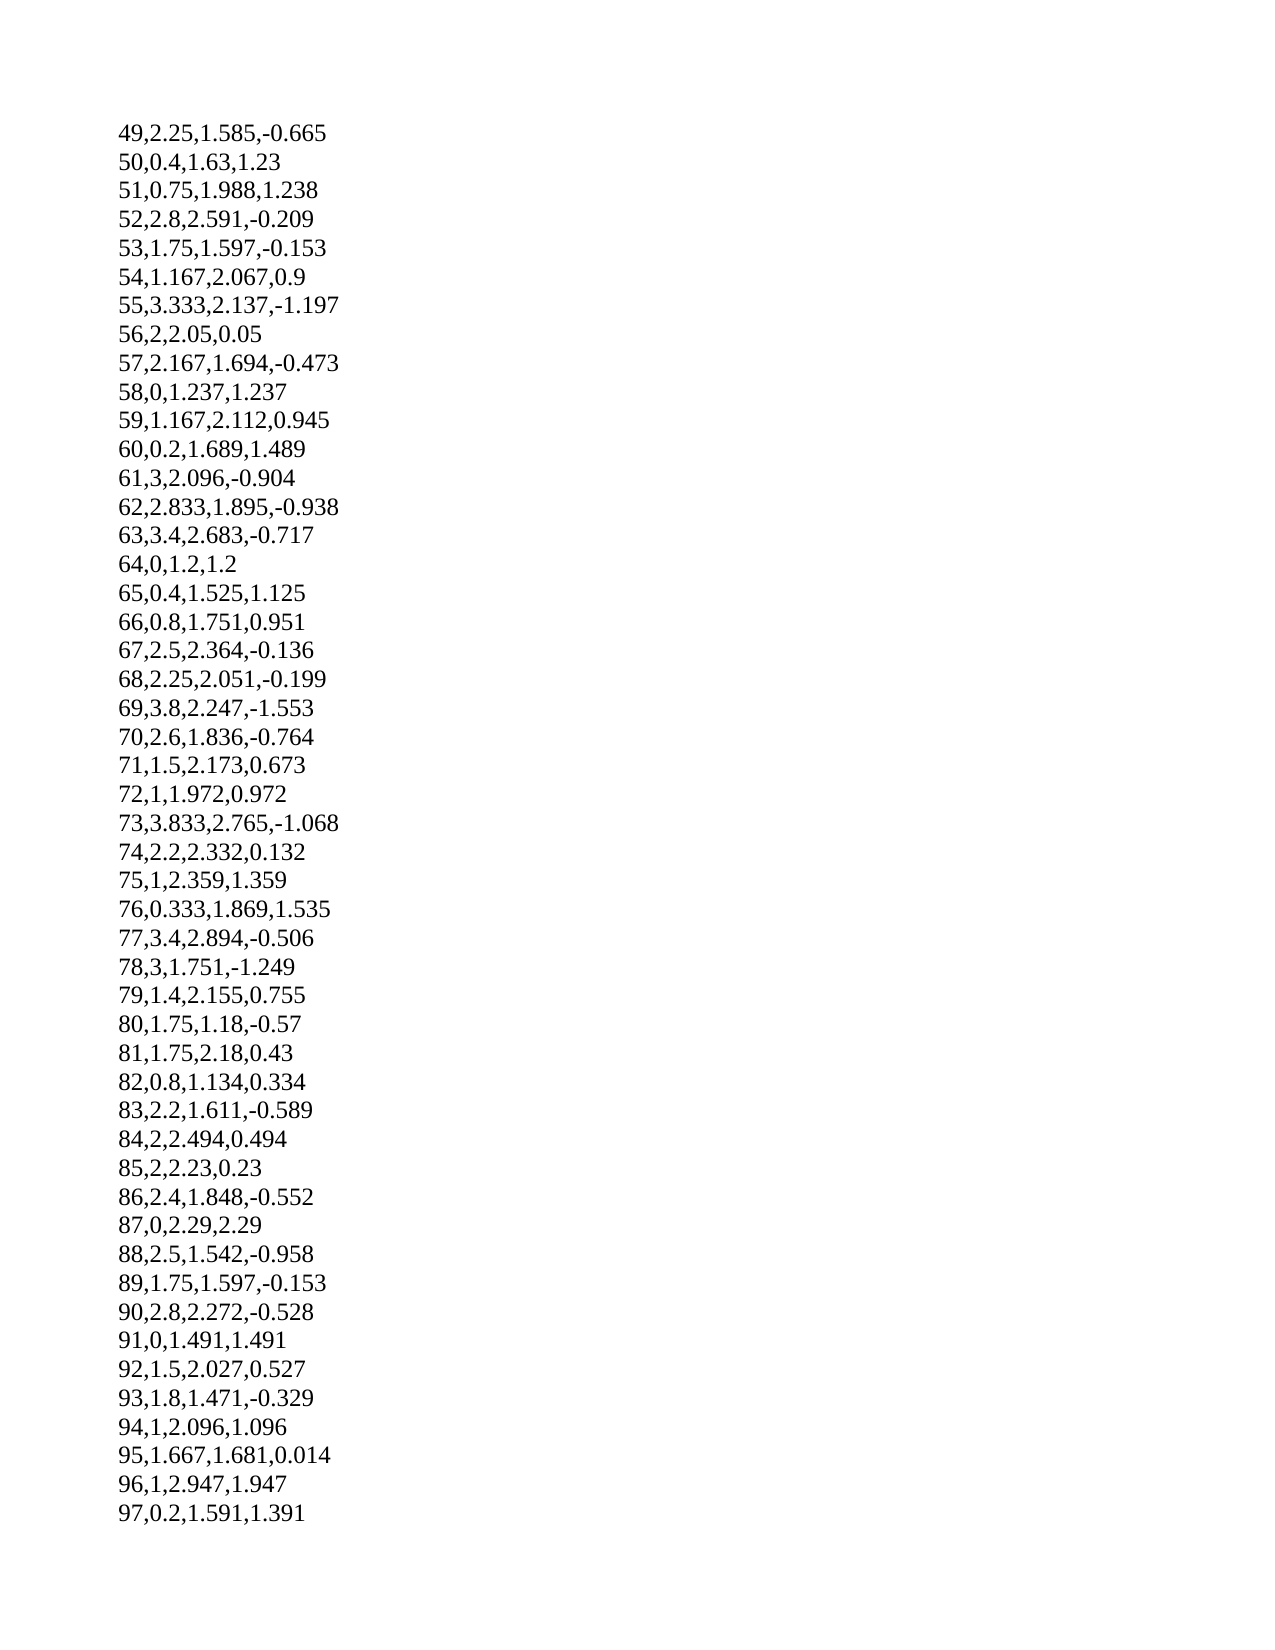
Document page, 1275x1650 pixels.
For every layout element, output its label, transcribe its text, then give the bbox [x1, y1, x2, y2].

text 65,0.4,1.525,1.125 [118, 578, 1157, 607]
text 50,0.4,1.63,1.23 [118, 147, 1157, 176]
text 62,2.833,1.895,-0.938 [118, 492, 1157, 521]
text 54,1.167,2.067,0.9 [118, 262, 1157, 291]
text 77,3.4,2.894,-0.506 [118, 923, 1157, 952]
text 64,0,1.2,1.2 [118, 549, 1157, 578]
text 91,0,1.491,1.491 [118, 1326, 1157, 1354]
text 74,2.2,2.332,0.132 [118, 837, 1157, 866]
text 80,1.75,1.18,-0.57 [118, 1009, 1157, 1038]
text 86,2.4,1.848,-0.552 [118, 1182, 1157, 1211]
text 82,0.8,1.134,0.334 [118, 1067, 1157, 1096]
text 78,3,1.751,-1.249 [118, 952, 1157, 981]
text 83,2.2,1.611,-0.589 [118, 1096, 1157, 1124]
text 85,2,2.23,0.23 [118, 1153, 1157, 1182]
text 51,0.75,1.988,1.238 [118, 176, 1157, 204]
text 76,0.333,1.869,1.535 [118, 894, 1157, 923]
text 70,2.6,1.836,-0.764 [118, 722, 1157, 751]
text 49,2.25,1.585,-0.665 [118, 118, 1157, 147]
text 56,2,2.05,0.05 [118, 319, 1157, 348]
text 59,1.167,2.112,0.945 [118, 406, 1157, 434]
text 90,2.8,2.272,-0.528 [118, 1297, 1157, 1326]
text 55,3.333,2.137,-1.197 [118, 291, 1157, 319]
text 53,1.75,1.597,-0.153 [118, 233, 1157, 262]
text 52,2.8,2.591,-0.209 [118, 204, 1157, 233]
text 94,1,2.096,1.096 [118, 1412, 1157, 1441]
text 97,0.2,1.591,1.391 [118, 1498, 1157, 1527]
text 67,2.5,2.364,-0.136 [118, 636, 1157, 664]
text 75,1,2.359,1.359 [118, 866, 1157, 894]
text 87,0,2.29,2.29 [118, 1211, 1157, 1239]
text 81,1.75,2.18,0.43 [118, 1038, 1157, 1067]
text 89,1.75,1.597,-0.153 [118, 1268, 1157, 1297]
text 73,3.833,2.765,-1.068 [118, 808, 1157, 837]
text 68,2.25,2.051,-0.199 [118, 664, 1157, 693]
text 61,3,2.096,-0.904 [118, 463, 1157, 492]
text 63,3.4,2.683,-0.717 [118, 521, 1157, 549]
text 66,0.8,1.751,0.951 [118, 607, 1157, 636]
text 96,1,2.947,1.947 [118, 1469, 1157, 1498]
text 84,2,2.494,0.494 [118, 1124, 1157, 1153]
text 58,0,1.237,1.237 [118, 377, 1157, 406]
text 93,1.8,1.471,-0.329 [118, 1383, 1157, 1412]
text 79,1.4,2.155,0.755 [118, 981, 1157, 1009]
text 95,1.667,1.681,0.014 [118, 1441, 1157, 1469]
text 60,0.2,1.689,1.489 [118, 434, 1157, 463]
text 57,2.167,1.694,-0.473 [118, 348, 1157, 377]
text 92,1.5,2.027,0.527 [118, 1354, 1157, 1383]
text 71,1.5,2.173,0.673 [118, 751, 1157, 779]
text 69,3.8,2.247,-1.553 [118, 693, 1157, 722]
text 88,2.5,1.542,-0.958 [118, 1239, 1157, 1268]
text 72,1,1.972,0.972 [118, 779, 1157, 808]
